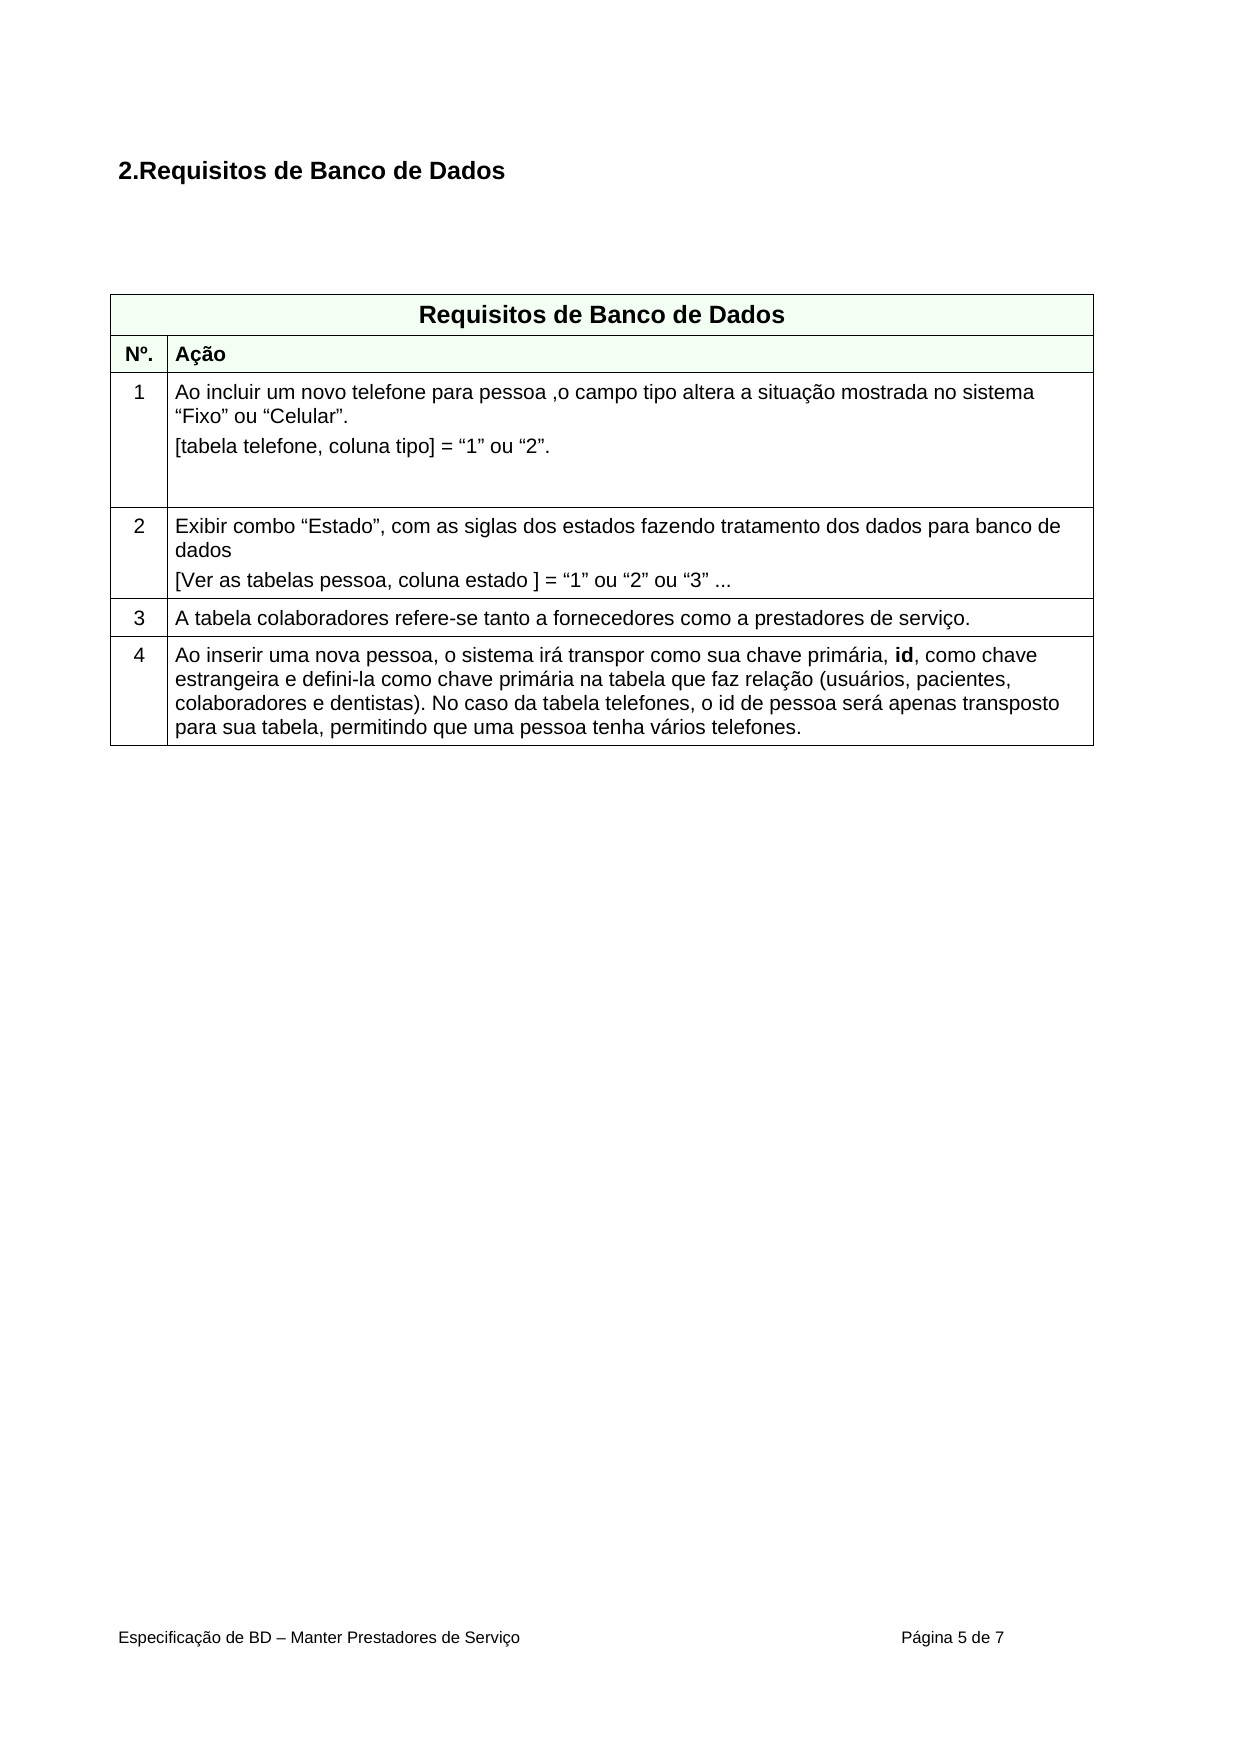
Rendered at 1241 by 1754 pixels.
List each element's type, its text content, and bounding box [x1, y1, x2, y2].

subtitle Requisitos de Banco de Dados [118, 156, 1122, 185]
table_cell 2 [111, 508, 167, 598]
table_cell Ao inserir uma nova pessoa, o sistema irá transpor como sua chave primária, id, como chave estrangeira e defini-la como chave primária na tabela que faz relação (usuários, pacientes, colaboradores e dentistas). No caso da tabela telefones, o id de pessoa será apenas transposto para sua tabela, permitindo que uma pessoa tenha vários telefones. [168, 637, 1093, 745]
table_cell Ação [168, 336, 1093, 372]
table_cell 3 [111, 599, 167, 636]
table_cell 4 [111, 637, 167, 745]
table_cell Nº. [111, 336, 167, 372]
table_cell A tabela colaboradores refere-se tanto a fornecedores como a prestadores de serviço. [168, 599, 1093, 636]
table_cell Ao incluir um novo telefone para pessoa ,o campo tipo altera a situação mostrada no sistema “Fixo” ou “Celular”. [tabela telefone, coluna tipo] = “1” ou “2”. [168, 373, 1093, 507]
table_cell Exibir combo “Estado”, com as siglas dos estados fazendo tratamento dos dados para banco de dados [Ver as tabelas pessoa, coluna estado ] = “1” ou “2” ou “3” ... [168, 508, 1093, 598]
table_header Requisitos de Banco de Dados [111, 295, 1093, 335]
table_cell 1 [111, 373, 167, 507]
